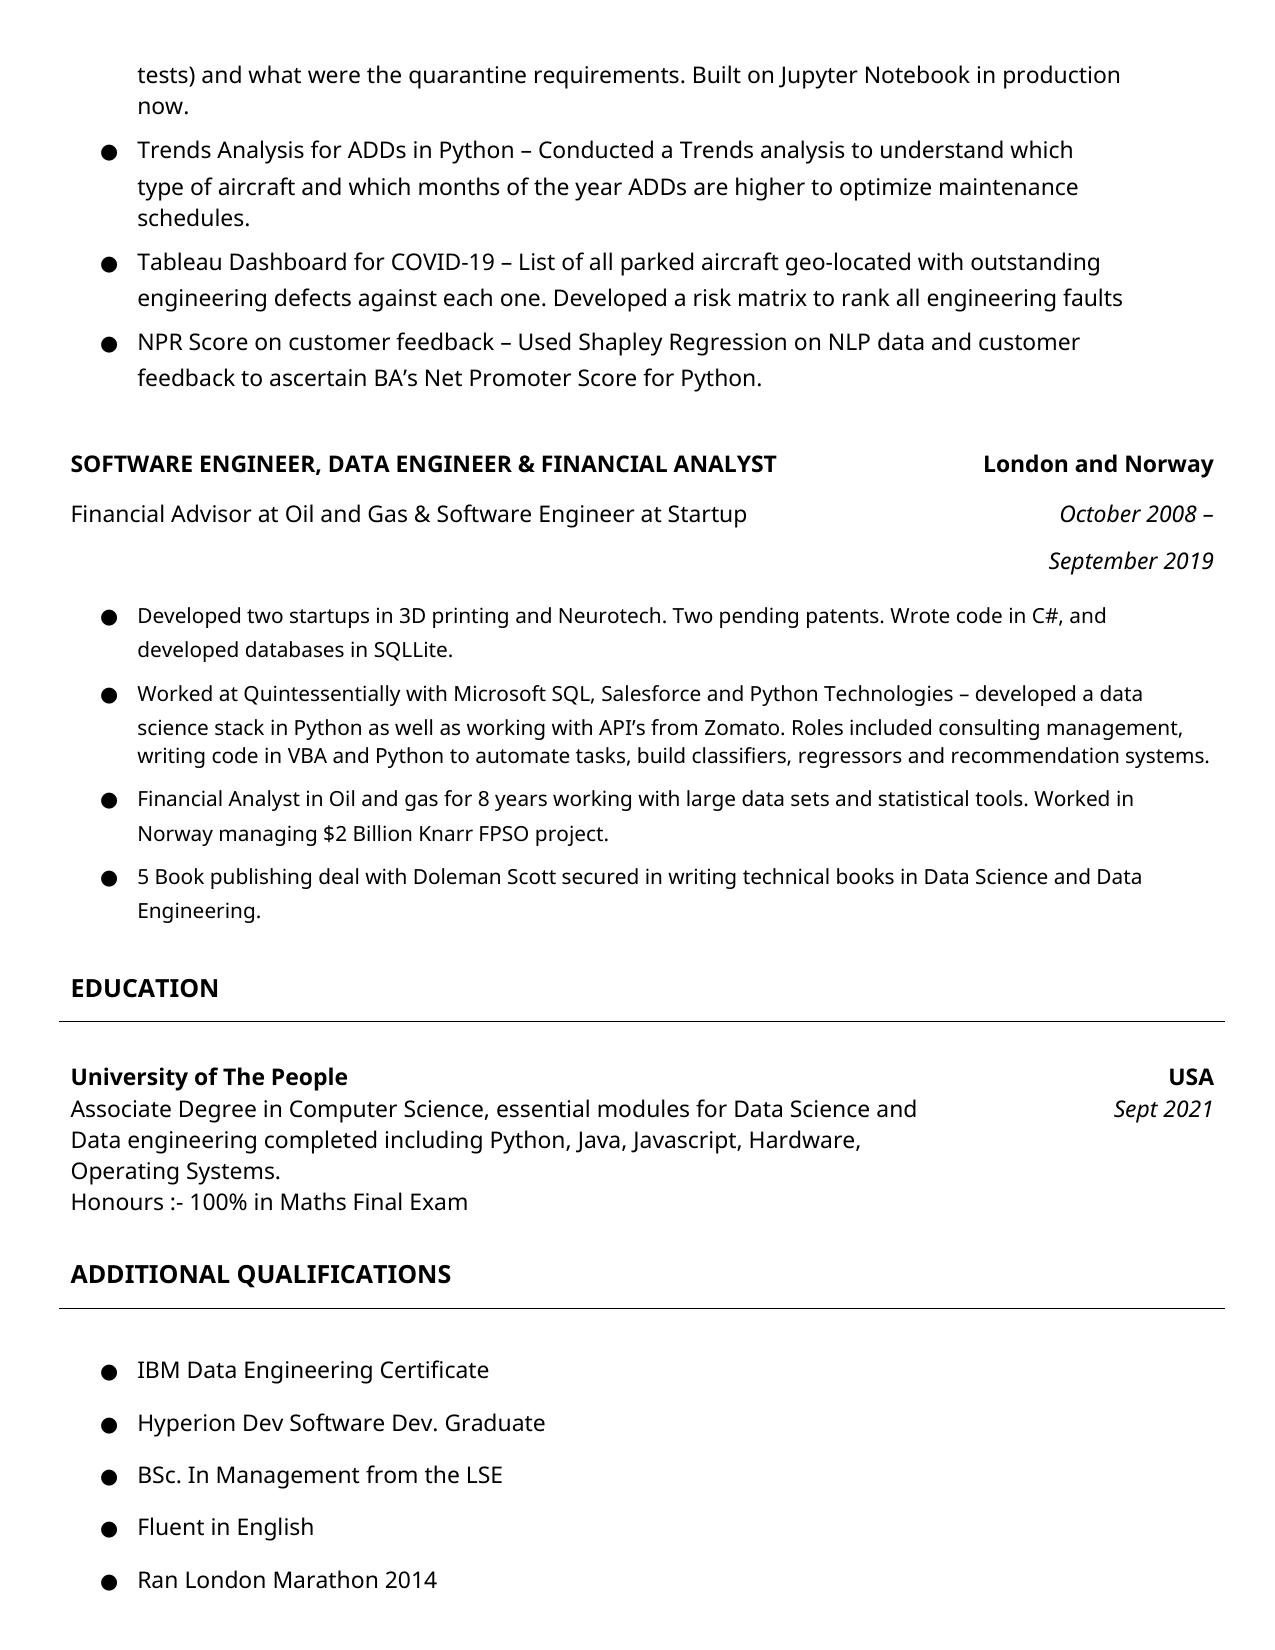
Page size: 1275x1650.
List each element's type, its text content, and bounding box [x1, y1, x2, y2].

table_cell Developed two startups in 3D printing and Neurotech. Two pending patents. Wrote code in C#, and developed databases in SQLLite. Worked at Quintessentially with Microsoft SQL, Salesforce and Python Technologies – developed a data science stack in Python as well as working with API’s from Zomato. Roles included consulting management, writing code in VBA and Python to automate tasks, build classifiers, regressors and recommendation systems. Financial Analyst in Oil and gas for 8 years working with large data sets and statistical tools. Worked in Norway managing $2 Billion Knarr FPSO project. 5 Book publishing deal with Doleman Scott secured in writing technical books in Data Science and Data Engineering. [59, 593, 1225, 931]
table_cell IBM Data Engineering Certificate Hyperion Dev Software Dev. Graduate BSc. In Management from the LSE Fluent in English Ran London Marathon 2014 Published in the Artificial Intelligence Journal thoughts on Computing :- https://aijourn.com/author/ibrahimm/ [59, 1348, 1225, 1606]
table_cell USA Sept 2021 [944, 1061, 1225, 1218]
table_cell [59, 1022, 1225, 1061]
table_cell EDUCATION [59, 970, 1225, 1021]
table_cell [59, 400, 1225, 448]
table_cell London and Norway October 2008 – September 2019 [949, 448, 1225, 593]
table_cell [59, 1218, 1225, 1257]
table_cell [59, 1309, 1225, 1348]
table_cell tests) and what were the quarantine requirements. Built on Jupyter Notebook in production now. Trends Analysis for ADDs in Python – Conducted a Trends analysis to understand which type of aircraft and which months of the year ADDs are higher to optimize maintenance schedules. Tableau Dashboard for COVID-19 – List of all parked aircraft geo-located with outstanding engineering defects against each one. Developed a risk matrix to rank all engineering faults NPR Score on customer feedback – Used Shapley Regression on NLP data and customer feedback to ascertain BA’s Net Promoter Score for Python. [59, 59, 1225, 400]
table_cell SOFTWARE ENGINEER, DATA ENGINEER & FINANCIAL ANALYST Financial Advisor at Oil and Gas & Software Engineer at Startup [59, 448, 949, 593]
table_cell University of The People Associate Degree in Computer Science, essential modules for Data Science and Data engineering completed including Python, Java, Javascript, Hardware, Operating Systems. Honours :- 100% in Maths Final Exam [59, 1061, 944, 1218]
table_cell ADDITIONAL QUALIFICATIONS [59, 1257, 1225, 1308]
table_cell [59, 931, 1225, 970]
